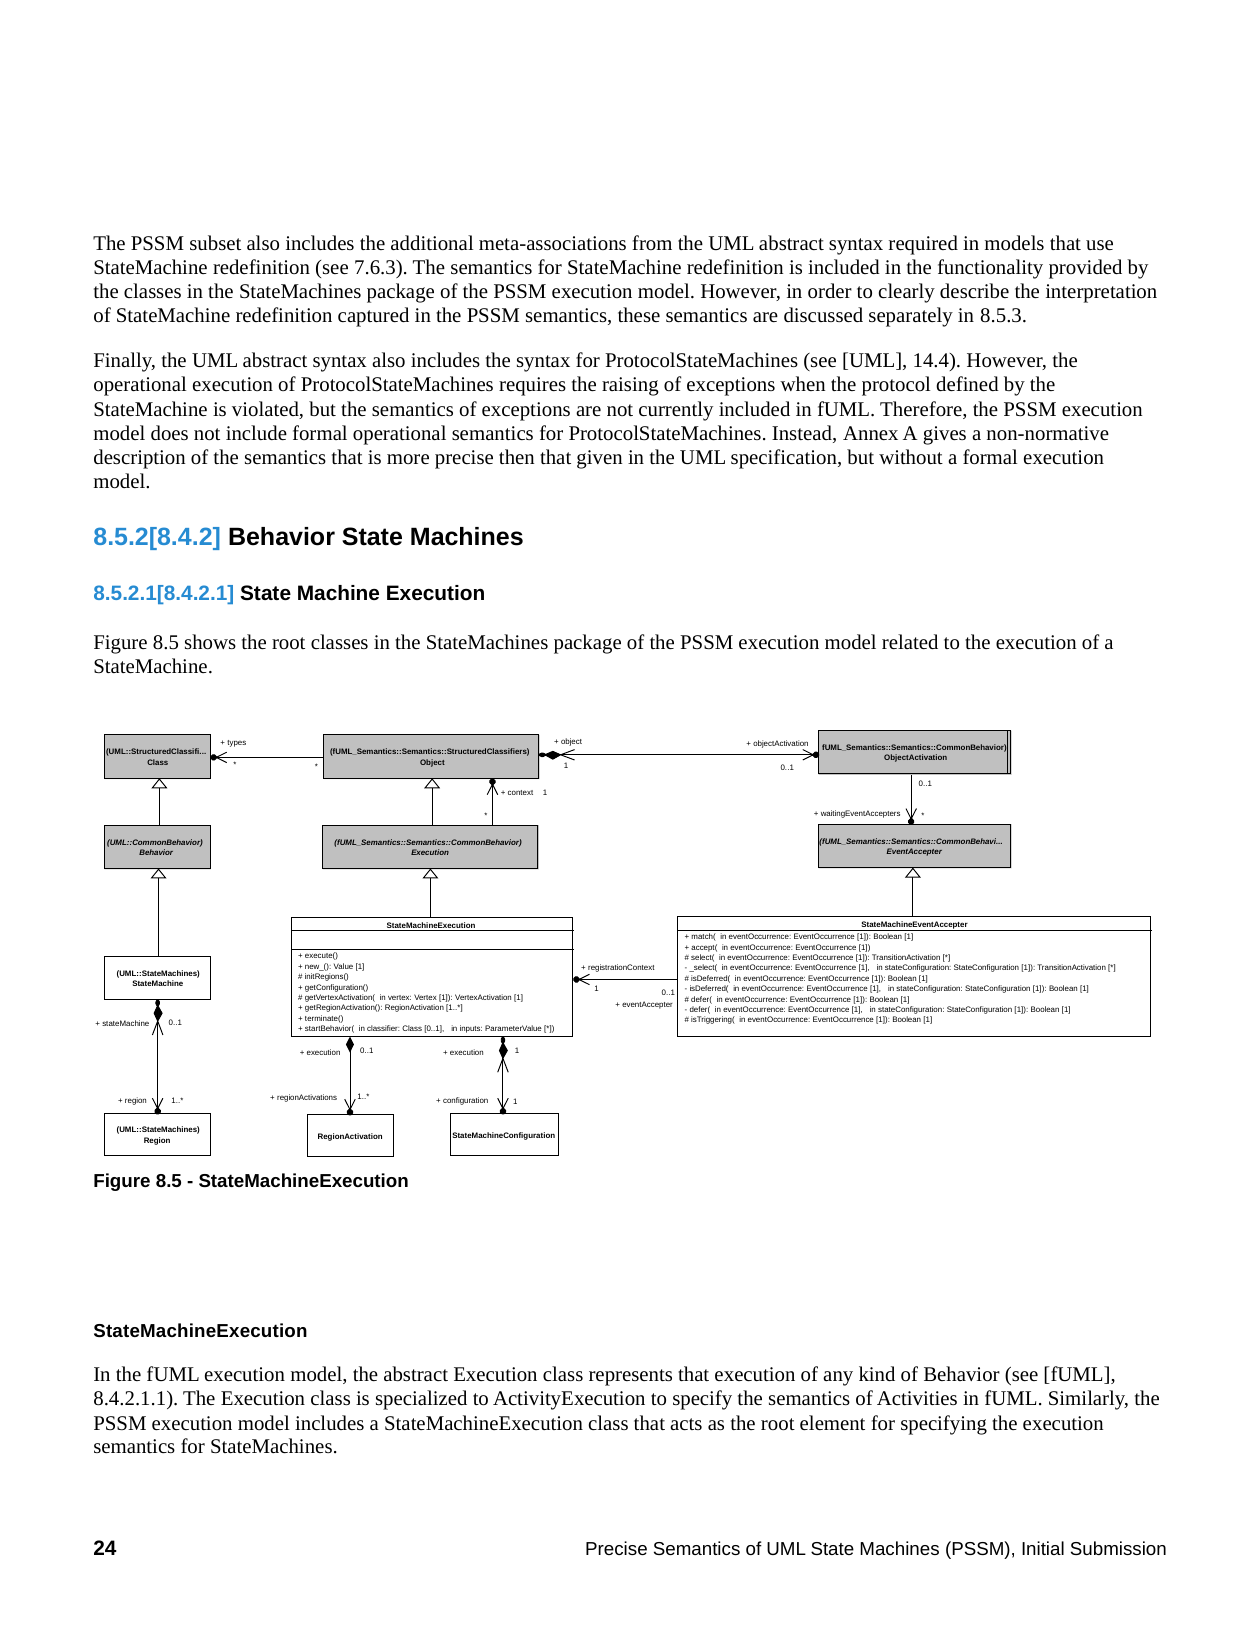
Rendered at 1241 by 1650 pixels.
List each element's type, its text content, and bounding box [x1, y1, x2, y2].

text Figure 8.5 shows the root classes in the StateMachines package of the PSSM execution model related to the execution of a StateMachine. [93, 630, 1164, 678]
text Figure 8.5 - StateMachineExecution [93, 712, 1161, 1191]
text The PSSM subset also includes the additional meta-associations from the UML abstract syntax required in models that use StateMachine redefinition (see 7.6.3). The semantics for StateMachine redefinition is included in the functionality provided by the classes in the StateMachines package of the PSSM execution model. However, in order to clearly describe the interpretation of StateMachine redefinition captured in the PSSM semantics, these semantics are discussed separately in 8.5.3. [93, 231, 1164, 327]
subtitle State Machine Execution [93, 580, 1164, 605]
text In the fUML execution model, the abstract Execution class represents that execution of any kind of Behavior (see [fUML], 8.4.2.1.1). The Execution class is specialized to ActivityExecution to specify the semantics of Activities in fUML. Similarly, the PSSM execution model includes a StateMachineExecution class that acts as the root element for specifying the execution semantics for StateMachines. [93, 1362, 1164, 1458]
subtitle StateMachineExecution [93, 1320, 1164, 1341]
text Finally, the UML abstract syntax also includes the syntax for ProtocolStateMachines (see [UML], 14.4). However, the operational execution of ProtocolStateMachines requires the raising of exceptions when the protocol defined by the StateMachine is violated, but the semantics of exceptions are not currently included in fUML. Therefore, the PSSM execution model does not include formal operational semantics for ProtocolStateMachines. Instead, Annex A gives a non-normative description of the semantics that is more precise then that given in the UML specification, but without a formal execution model. [93, 348, 1164, 493]
subtitle Behavior State Machines [93, 522, 1164, 551]
